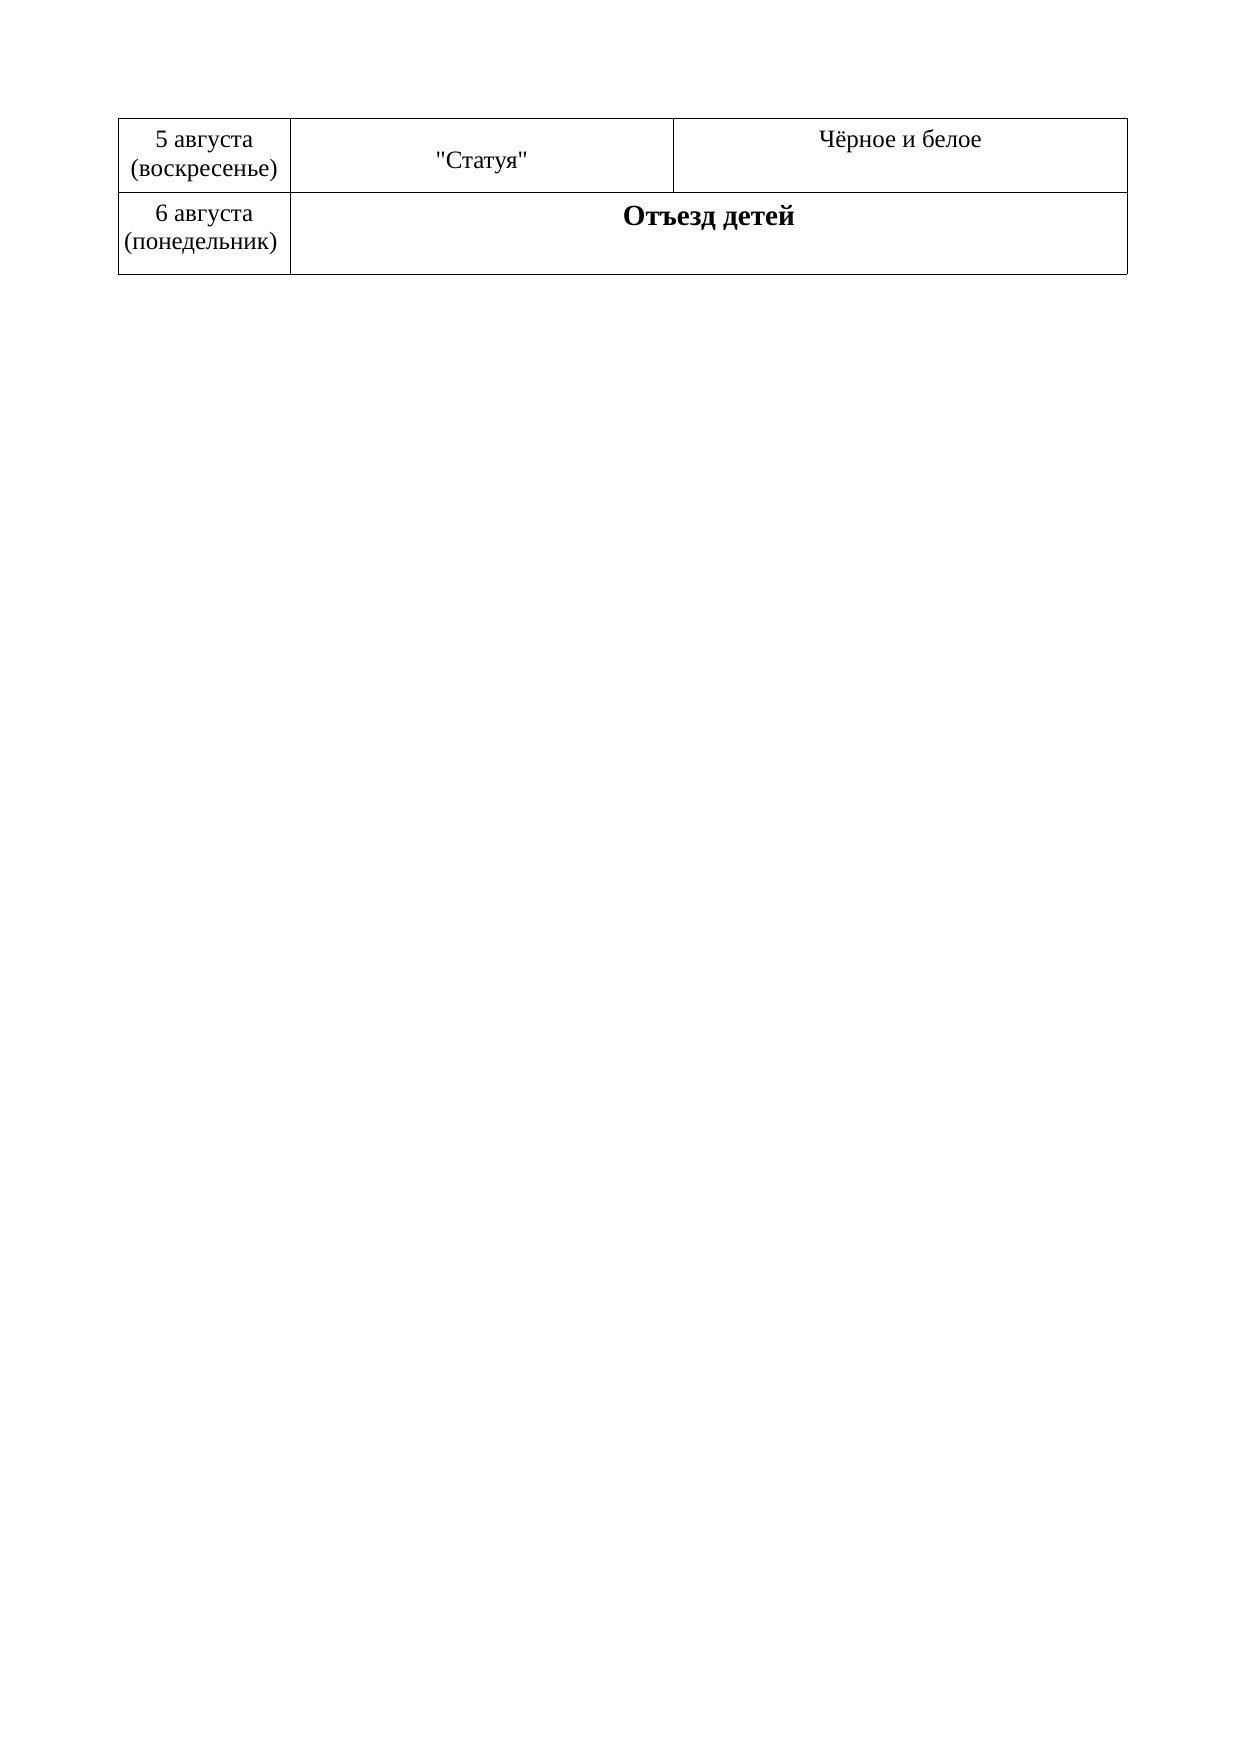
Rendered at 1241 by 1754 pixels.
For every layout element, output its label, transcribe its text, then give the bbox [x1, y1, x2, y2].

table_cell Чёрное и белое [674, 119, 1127, 192]
table_header Отъезд детей [291, 193, 1127, 273]
table_cell 5 августа (воскресенье) [119, 119, 290, 192]
table_header 6 августа (понедельник) [119, 193, 290, 273]
table_cell "Статуя" [291, 119, 673, 192]
